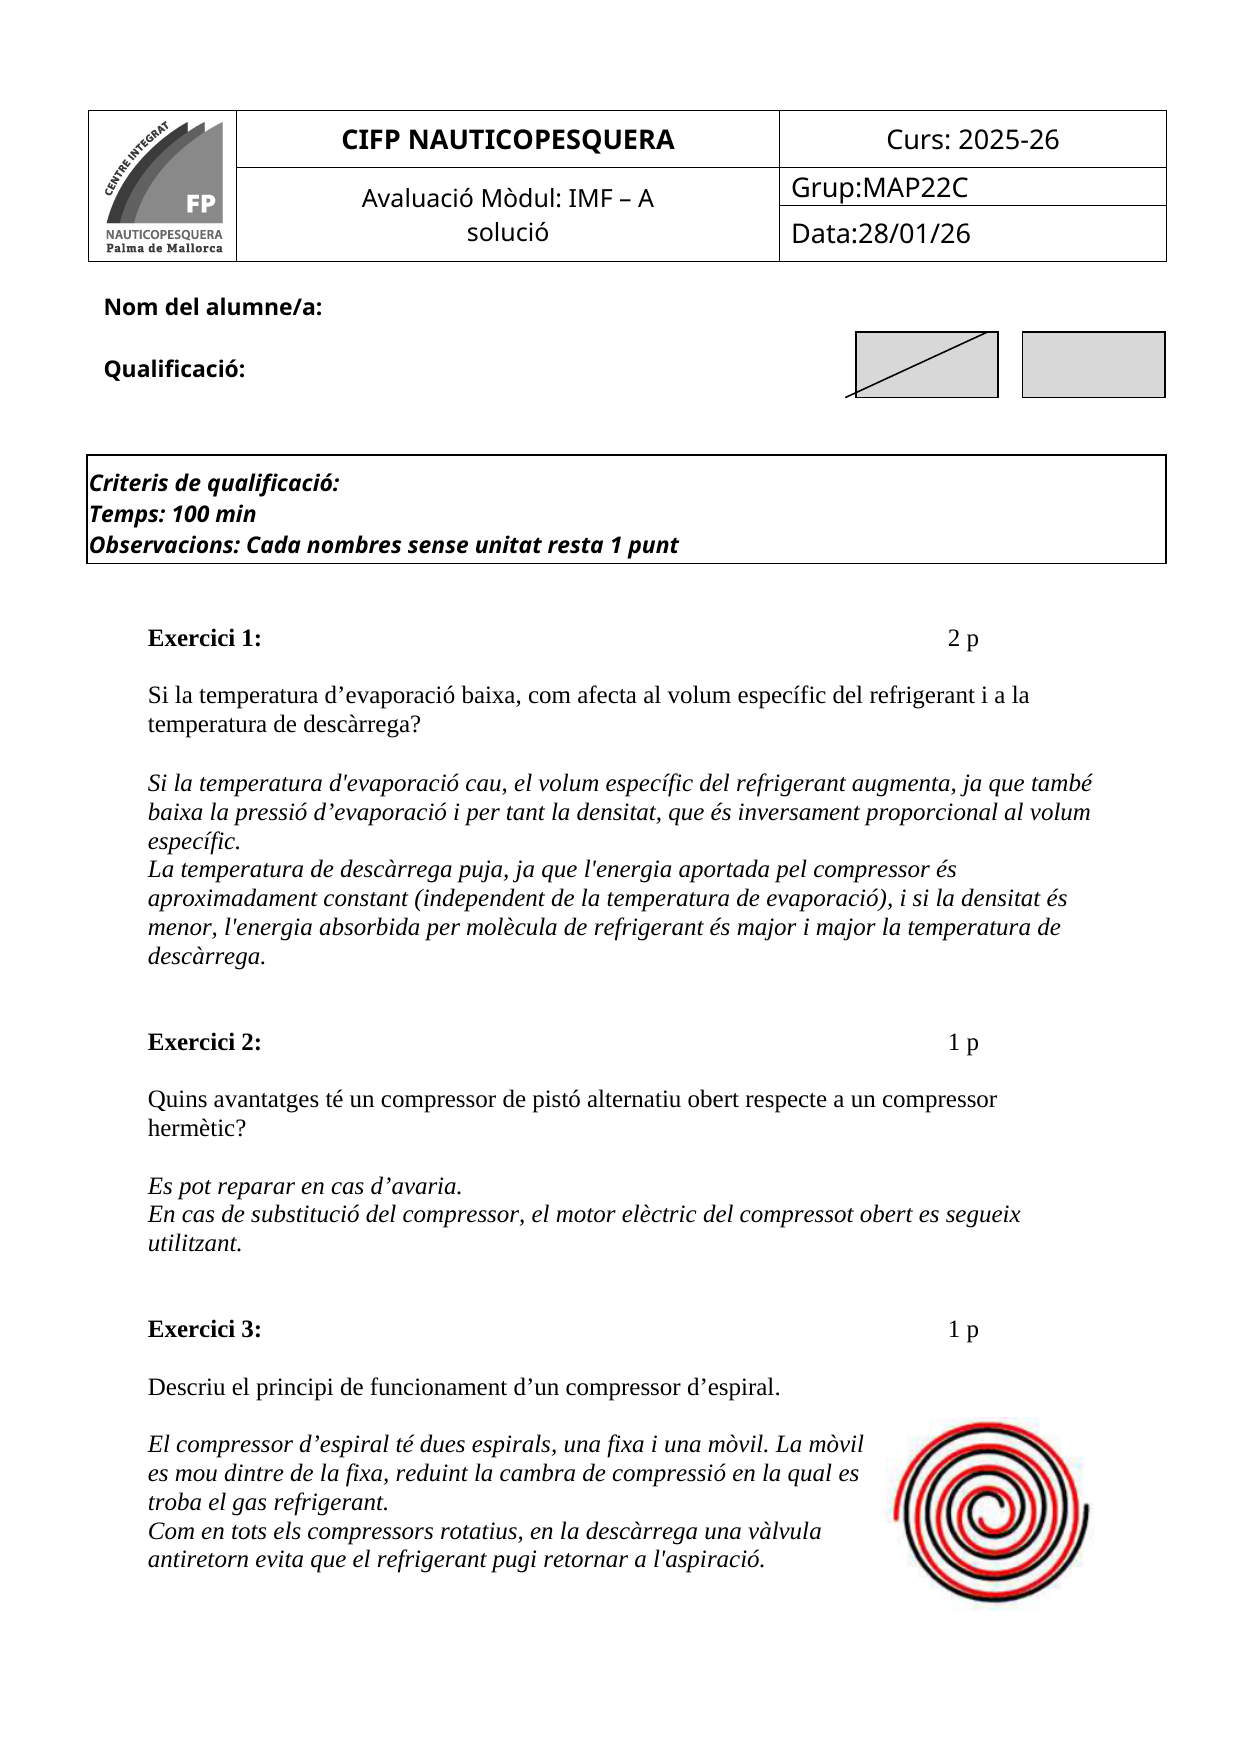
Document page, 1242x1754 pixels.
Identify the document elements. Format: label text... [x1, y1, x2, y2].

text [999, 353, 1022, 384]
text Si la temperatura d’evaporació baixa, com afecta al volum específic del refrigerant i a la temperatura de descàrrega? [148, 680, 1094, 738]
text Si la temperatura d'evaporació cau, el volum específic del refrigerant augmenta, ja que també baixa la pressió d’evaporació i per tant la densitat, que és inversament proporcional al volum específic. [148, 768, 1094, 854]
text Nom del alumne/a: [103, 290, 1094, 322]
text Exercici 1: 2 p [148, 623, 1094, 652]
text La temperatura de descàrrega puja, ja que l'energia aportada pel compressor és aproximadament constant (independent de la temperatura de evaporació), i si la densitat és menor, l'energia absorbida per molècula de refrigerant és major i major la temperatura de descàrrega. [148, 854, 1094, 969]
text El compressor d’espiral té dues espirals, una fixa i una mòvil. La mòvil es mou dintre de la fixa, reduint la cambra de compressió en la qual es troba el gas refrigerant. [148, 1429, 881, 1516]
text Descriu el principi de funcionament d’un compressor d’espiral. [148, 1372, 1094, 1401]
text Observacions: Cada nombres sense unitat resta 1 punt [89, 529, 1094, 560]
text Qualificació: [103, 353, 855, 384]
text Exercici 3: 1 p [148, 1314, 1094, 1343]
text Exercici 2: 1 p [148, 1027, 1094, 1056]
text Quins avantatges té un compressor de pistó alternatiu obert respecte a un compressor hermètic? [148, 1084, 1094, 1142]
picture [881, 1417, 1111, 1614]
text Com en tots els compressors rotatius, en la descàrrega una vàlvula antiretorn evita que el refrigerant pugi retornar a l'aspiració. [148, 1516, 881, 1573]
text Es pot reparar en cas d’avaria. [148, 1171, 1094, 1199]
text En cas de substitució del compressor, el motor elèctric del compressot obert es segueix utilitzant. [148, 1199, 1094, 1257]
text Criteris de qualificació: [89, 467, 1094, 498]
text Temps: 100 min [89, 498, 1094, 529]
picture [100, 111, 229, 260]
